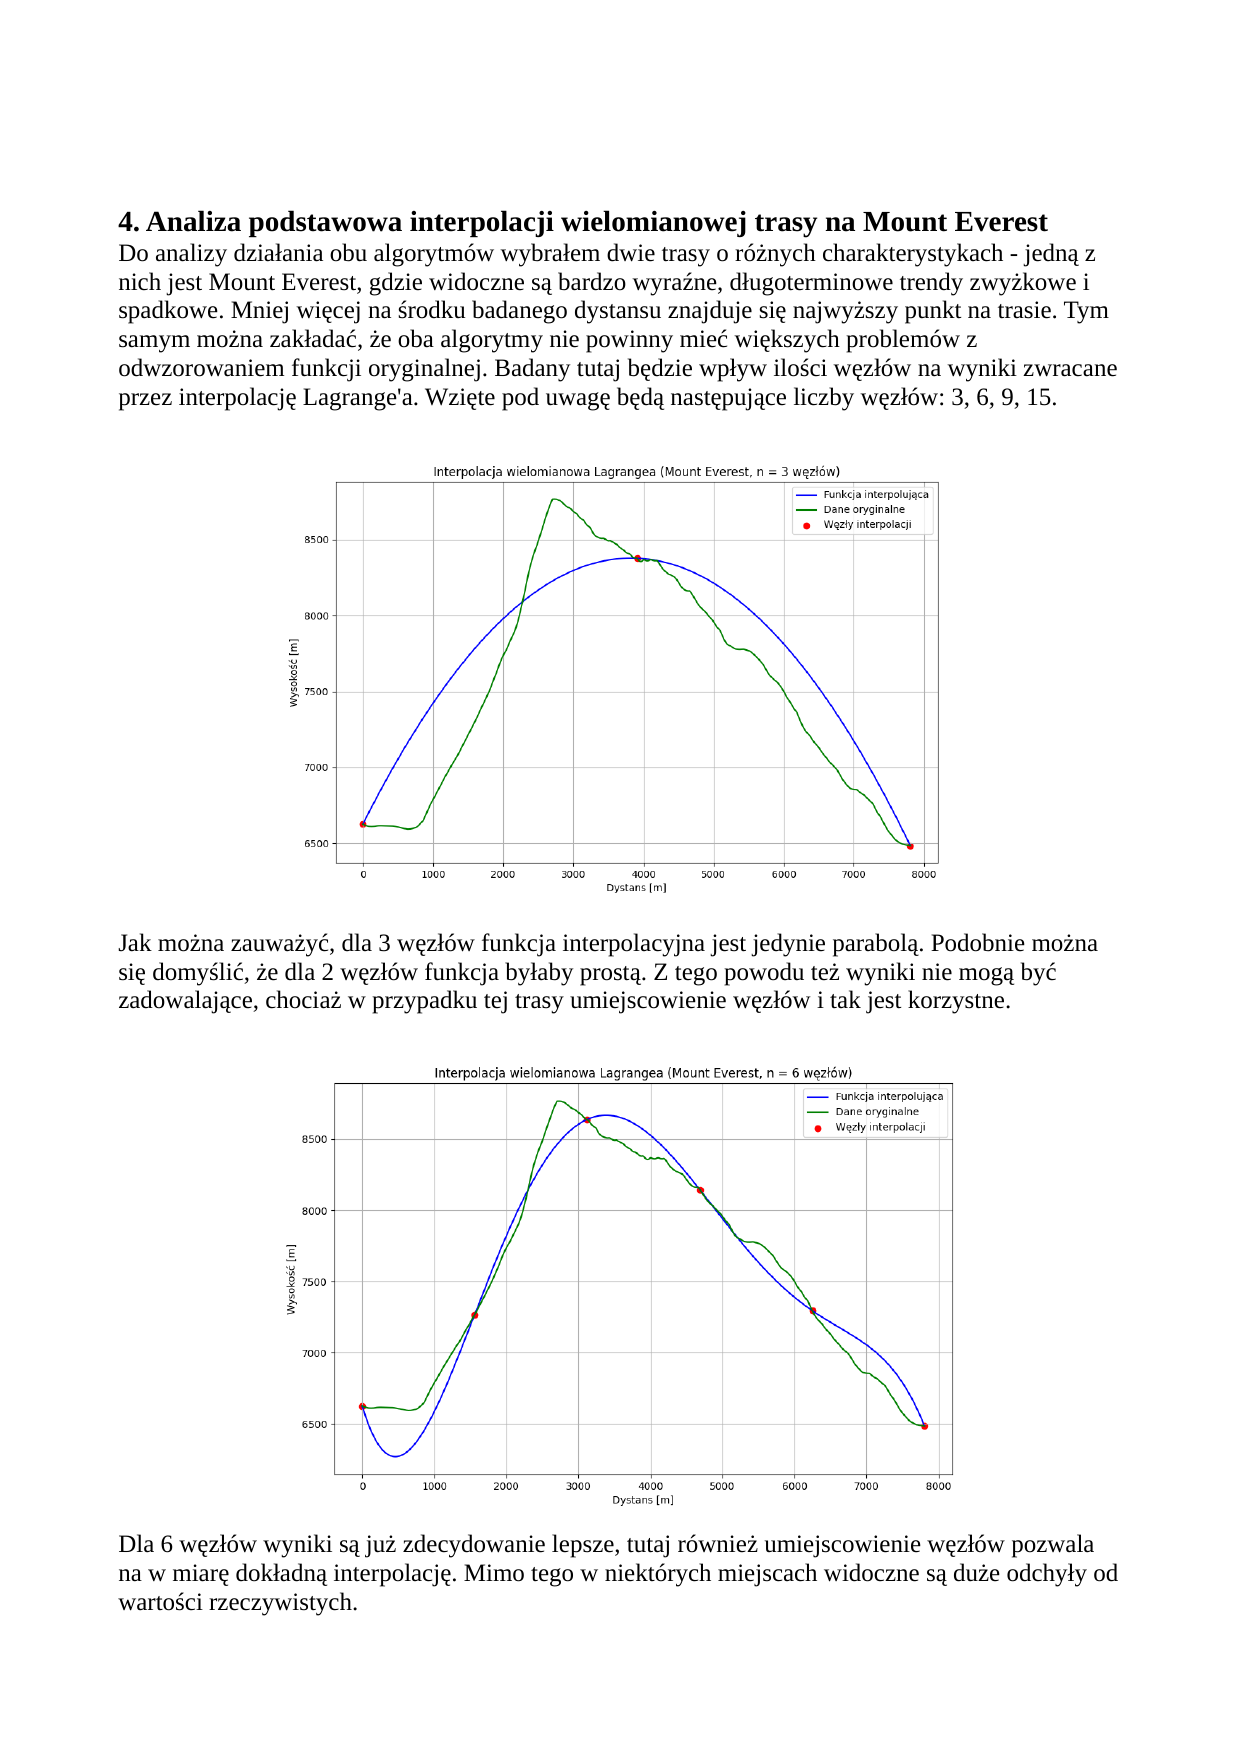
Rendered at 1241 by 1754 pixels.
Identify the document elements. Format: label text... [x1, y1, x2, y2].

picture [234, 1022, 1032, 1530]
text Jak można zauważyć, dla 3 węzłów funkcja interpolacyjna jest jedynie parabolą. Podobnie można się domyślić, że dla 2 węzłów funkcja byłaby prostą. Z tego powodu też wyniki nie mogą być zadowalające, chociaż w przypadku tej trasy umiejscowienie węzłów i tak jest korzystne. [118, 928, 1122, 1014]
picture [238, 422, 1015, 917]
text Dla 6 węzłów wyniki są już zdecydowanie lepsze, tutaj również umiejscowienie węzłów pozwala na w miarę dokładną interpolację. Mimo tego w niektórych miejscach widoczne są duże odchyły od wartości rzeczywistych. [118, 1014, 1122, 1615]
text Do analizy działania obu algorytmów wybrałem dwie trasy o różnych charakterystykach - jedną z nich jest Mount Everest, gdzie widoczne są bardzo wyraźne, długoterminowe trendy zwyżkowe i spadkowe. Mniej więcej na środku badanego dystansu znajduje się najwyższy punkt na trasie. Tym samym można zakładać, że oba algorytmy nie powinny mieć większych problemów z odwzorowaniem funkcji oryginalnej. Badany tutaj będzie wpływ ilości węzłów na wyniki zwracane przez interpolację Lagrange'a. Wzięte pod uwagę będą następujące liczby węzłów: 3, 6, 9, 15. [118, 238, 1122, 410]
text 4. Analiza podstawowa interpolacji wielomianowej trasy na Mount Everest [118, 204, 1122, 238]
